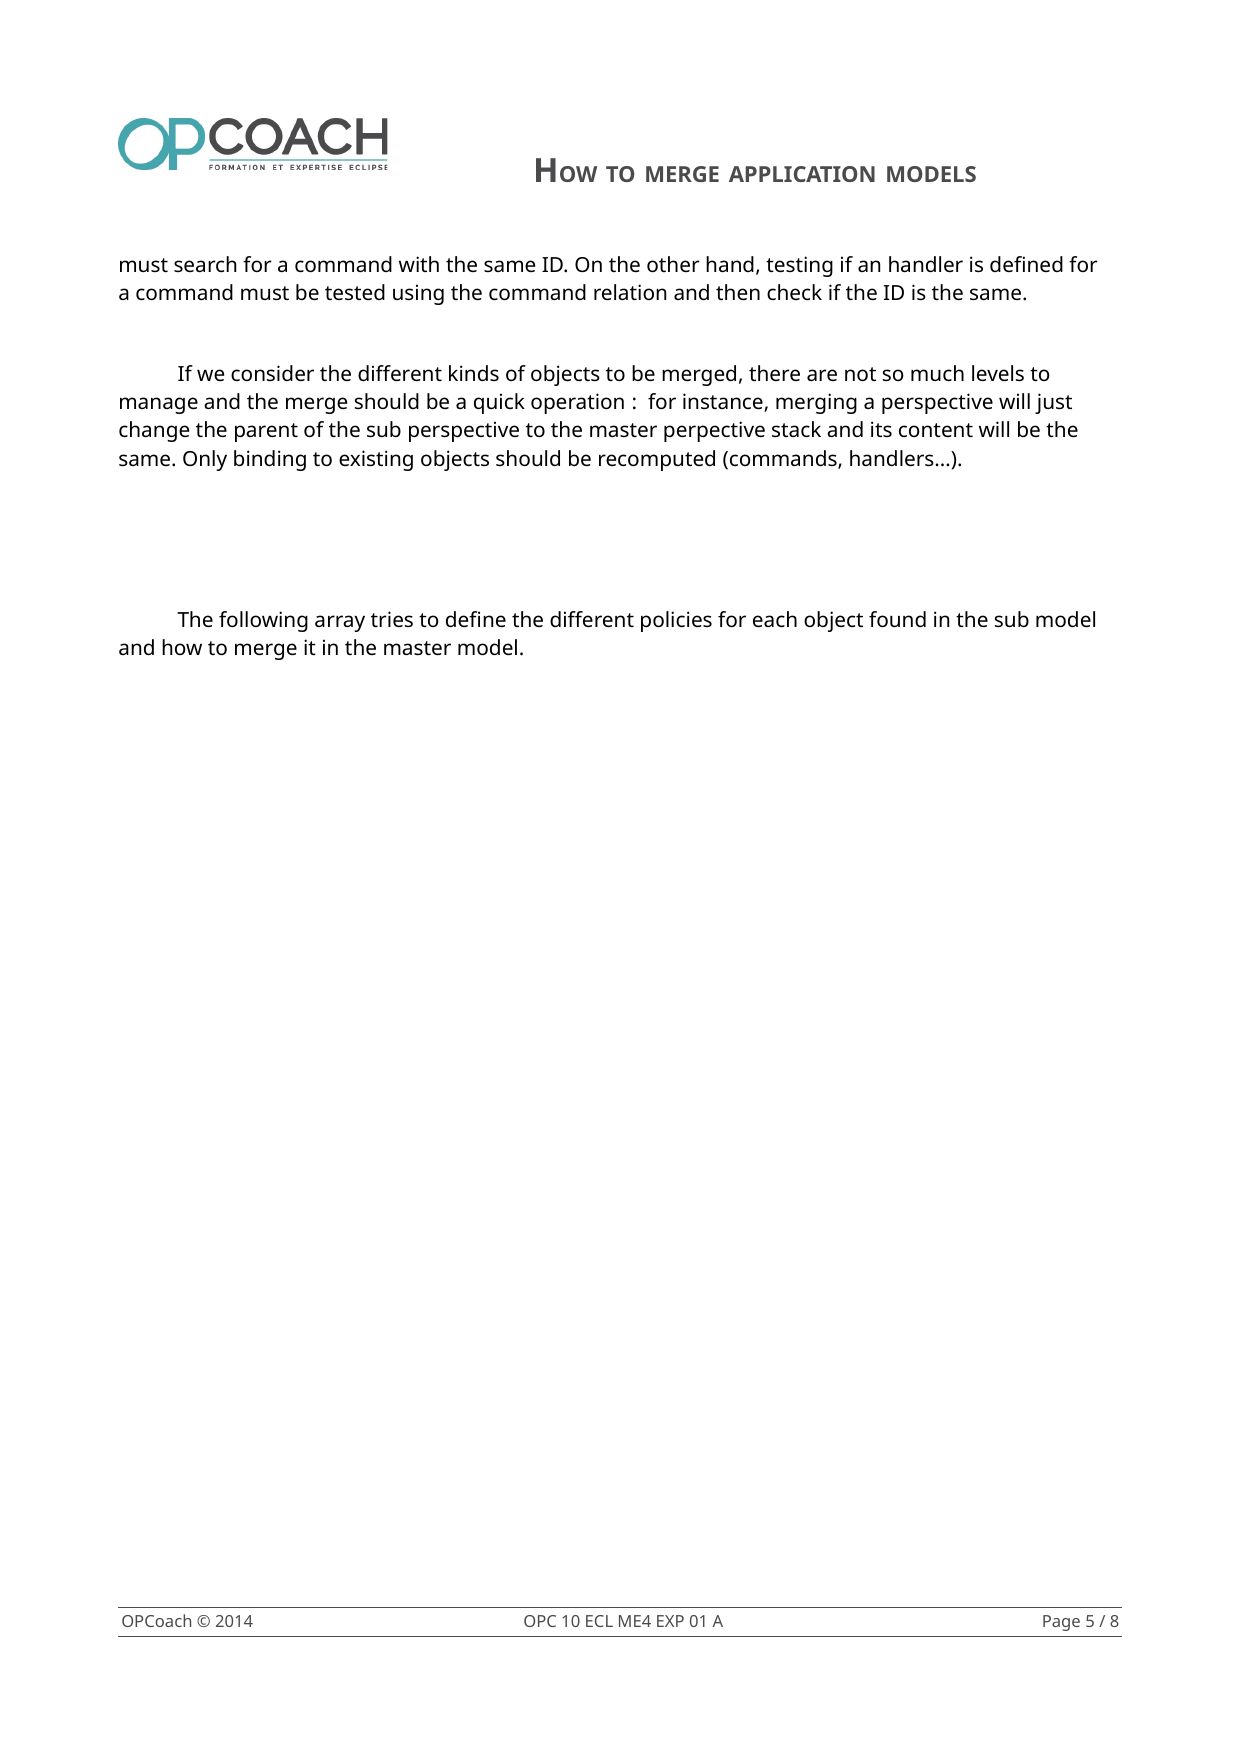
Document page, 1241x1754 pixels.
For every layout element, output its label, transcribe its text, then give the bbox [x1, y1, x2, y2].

picture [118, 118, 388, 170]
text If we consider the different kinds of objects to be merged, there are not so much levels to manage and the merge should be a quick operation : for instance, merging a perspective will just change the parent of the sub perspective to the master perpective stack and its content will be the same. Only binding to existing objects should be recomputed (commands, handlers…). [118, 359, 1104, 472]
text must search for a command with the same ID. On the other hand, testing if an handler is defined for a command must be tested using the command relation and then check if the ID is the same. [118, 250, 1104, 307]
text The following array tries to define the different policies for each object found in the sub model and how to merge it in the master model. [118, 605, 1104, 662]
